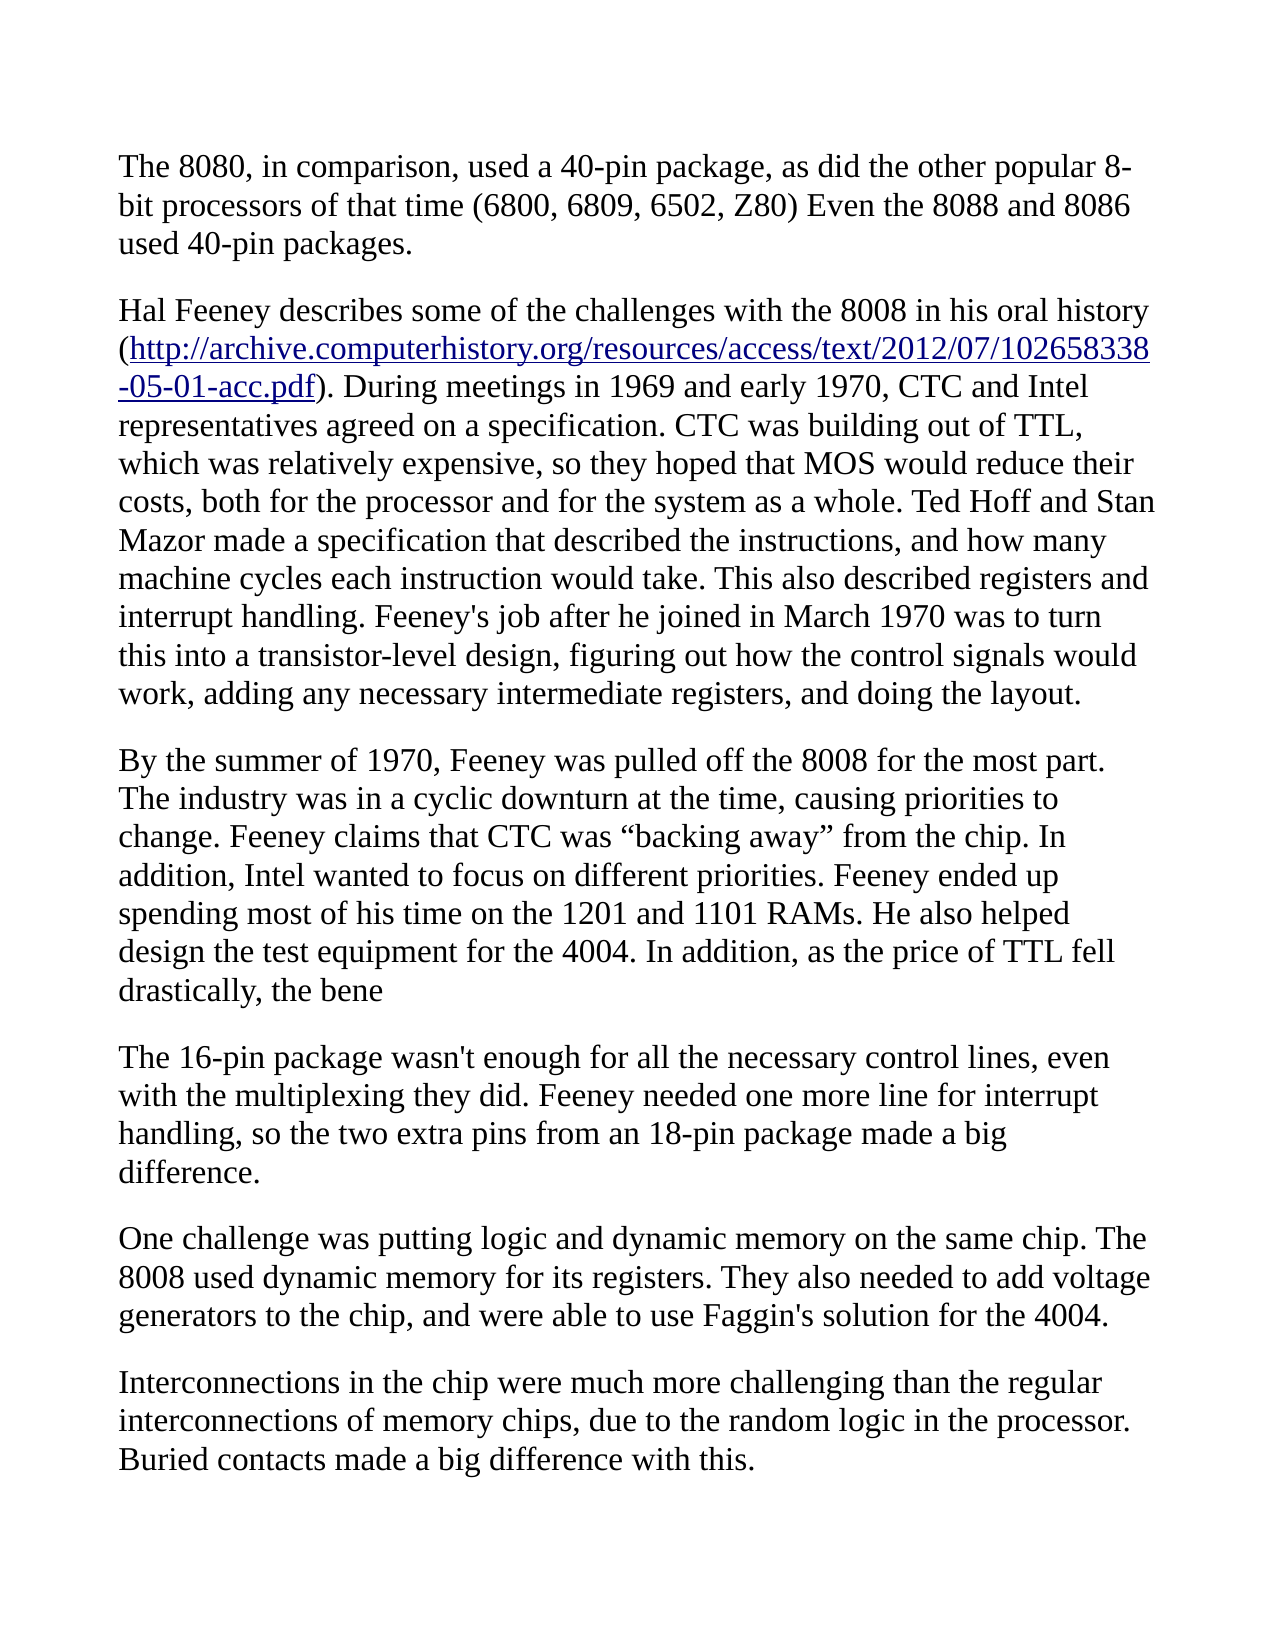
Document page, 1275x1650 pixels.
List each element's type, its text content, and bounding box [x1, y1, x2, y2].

text The 8080, in comparison, used a 40-pin package, as did the other popular 8-bit processors of that time (6800, 6809, 6502, Z80) Even the 8088 and 8086 used 40-pin packages. [118, 147, 1157, 262]
text By the summer of 1970, Feeney was pulled off the 8008 for the most part. The industry was in a cyclic downturn at the time, causing priorities to change. Feeney claims that CTC was “backing away” from the chip. In addition, Intel wanted to focus on different priorities. Feeney ended up spending most of his time on the 1201 and 1101 RAMs. He also helped design the test equipment for the 4004. In addition, as the price of TTL fell drastically, the bene [118, 740, 1157, 1008]
text One challenge was putting logic and dynamic memory on the same chip. The 8008 used dynamic memory for its registers. They also needed to add voltage generators to the chip, and were able to use Faggin's solution for the 4004. [118, 1219, 1157, 1334]
text Interconnections in the chip were much more challenging than the regular interconnections of memory chips, due to the random logic in the processor. Buried contacts made a big difference with this. [118, 1362, 1157, 1477]
text Hal Feeney describes some of the challenges with the 8008 in his oral history (http://archive.computerhistory.org/resources/access/text/2012/07/102658338-05-01-acc.pdf). During meetings in 1969 and early 1970, CTC and Intel representatives agreed on a specification. CTC was building out of TTL, which was relatively expensive, so they hoped that MOS would reduce their costs, both for the processor and for the system as a whole. Ted Hoff and Stan Mazor made a specification that described the instructions, and how many machine cycles each instruction would take. This also described registers and interrupt handling. Feeney's job after he joined in March 1970 was to turn this into a transistor-level design, figuring out how the control signals would work, adding any necessary intermediate registers, and doing the layout. [118, 290, 1157, 712]
text The 16-pin package wasn't enough for all the necessary control lines, even with the multiplexing they did. Feeney needed one more line for interrupt handling, so the two extra pins from an 18-pin package made a big difference. [118, 1037, 1157, 1190]
